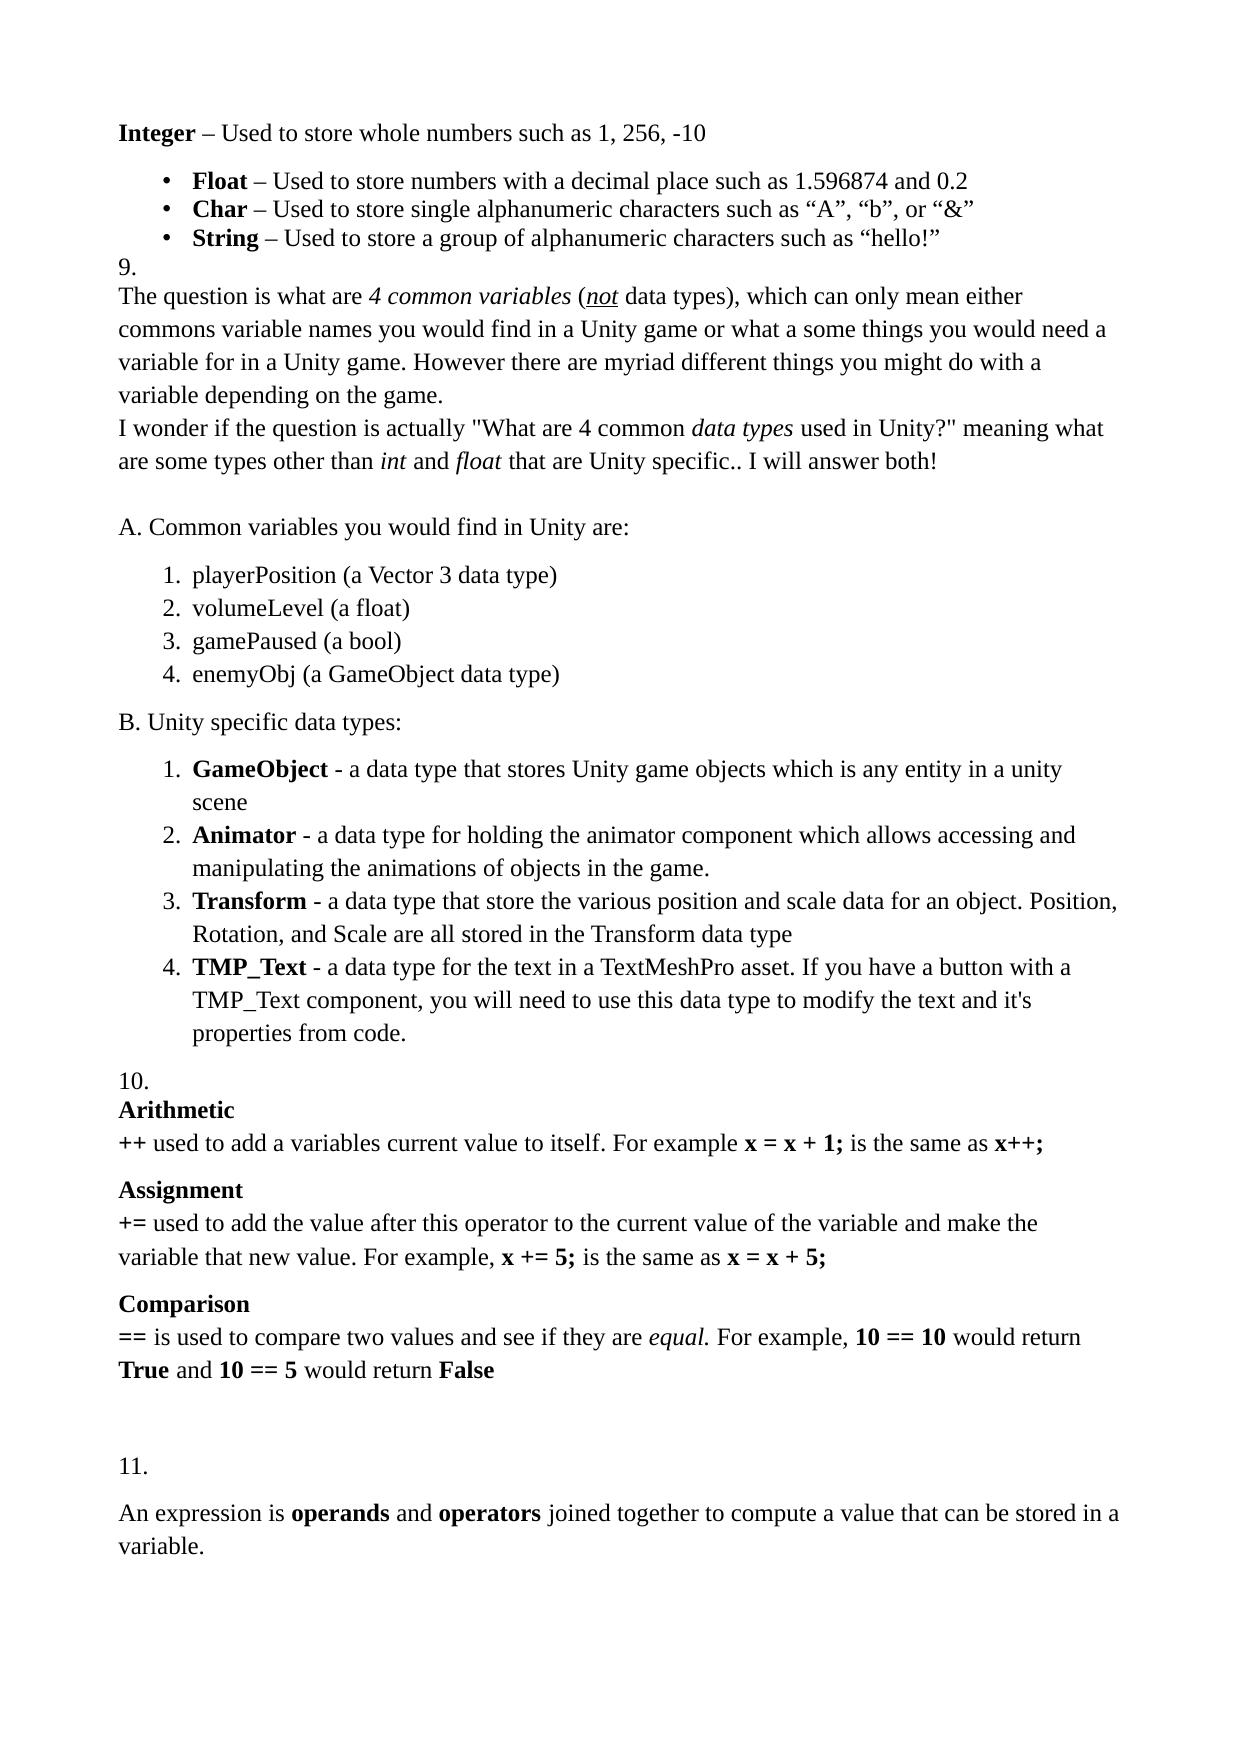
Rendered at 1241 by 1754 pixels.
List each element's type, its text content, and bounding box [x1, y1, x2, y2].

text 11. [118, 1451, 1122, 1479]
text The question is what are 4 common variables (﻿not﻿ data types), which can only mean either commons variable names you would find in a Unity game or what a some things you would need a variable for in a Unity game. However there are myriad different things you might do with a variable depending on the game. I wonder if the question is actually "What are 4 common ﻿data types﻿ used in Unity?" meaning what are some types other than ﻿int﻿ and ﻿float﻿ that are Unity specific.. I will answer both! A. Common variables you would find in Unity are: [118, 281, 1122, 541]
text Integer – Used to store whole numbers such as 1, 256, -10 [118, 118, 1122, 147]
text Assignment += ﻿used to add the value after this operator to the current value of the variable and make the variable that new value. For example, ﻿x += 5;﻿ is the same as ﻿x = x + 5; [118, 1175, 1122, 1270]
list TMP_Text - a data type for the text in a TextMeshPro asset. If you have a button with a TMP_Text component, you will need to use this data type to modify the text and it's properties from code. [162, 952, 1122, 1047]
text 9. [118, 252, 1122, 281]
list String – Used to store a group of alphanumeric characters such as “hello!” [162, 223, 1122, 252]
text Arithmetic ++ used to add a variables current value to itself. For example x = x + 1; is the same as x++; [118, 1095, 1122, 1156]
text ﻿Comparison ﻿==﻿ is used to compare two values and see if they are ﻿equal. For example, ﻿10 == 10﻿ would return ﻿True﻿ and ﻿10 == 5﻿ would return ﻿False﻿ [118, 1289, 1122, 1384]
list enemyObj (a GameObject data type) [162, 659, 1122, 688]
list volumeLevel (a float) [162, 593, 1122, 622]
list gamePaused (a bool) [162, 626, 1122, 655]
text B. Unity specific data types: [118, 707, 1122, 735]
list GameObject - a data type that stores Unity game objects which is any entity in a unity scene [162, 754, 1122, 816]
text 10. [118, 1066, 1122, 1095]
list Char – Used to store single alphanumeric characters such as “A”, “b”, or “&” [162, 194, 1122, 223]
text An expression is operands ﻿and ﻿operators﻿ joined together to compute a value that can be stored in a variable. [118, 1498, 1122, 1560]
list ﻿playerPosition (a Vector 3 data type) [162, 560, 1122, 589]
list Transform - a data type that store the various position and scale data for an object. Position, Rotation, and Scale are all stored in the Transform data type [162, 886, 1122, 948]
list Float – Used to store numbers with a decimal place such as 1.596874 and 0.2 [162, 166, 1122, 194]
list Animator - a data type for holding the animator component which allows accessing and manipulating the animations of objects in the game. [162, 820, 1122, 882]
